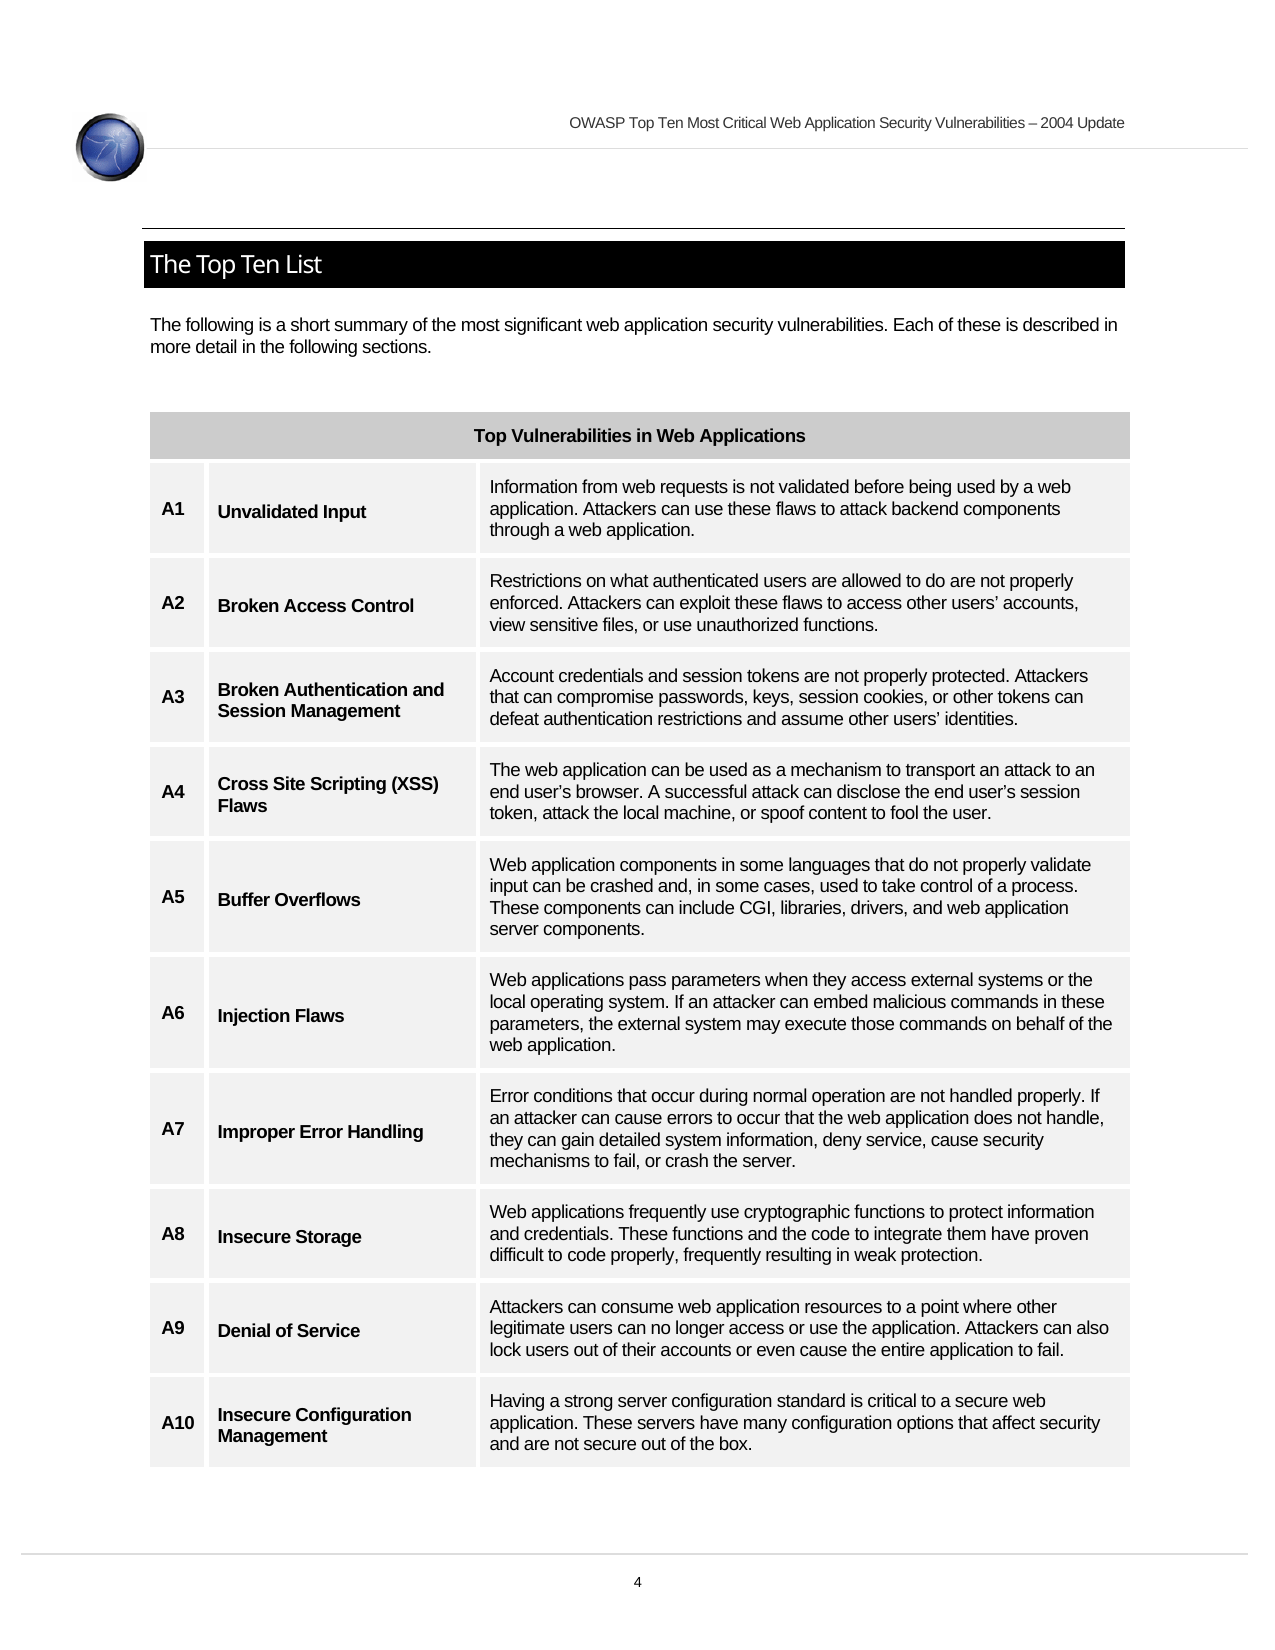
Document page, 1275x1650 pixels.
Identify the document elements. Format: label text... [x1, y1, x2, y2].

table_cell Web applications frequently use cryptographic functions to protect information and credentials. These functions and the code to integrate them have proven difficult to code properly, frequently resulting in weak protection. [480, 1189, 1130, 1278]
table_cell A4 [150, 747, 204, 836]
table_cell A2 [150, 558, 204, 647]
table_cell Denial of Service [209, 1283, 476, 1373]
table_cell Having a strong server configuration standard is critical to a secure web application. These servers have many configuration options that affect security and are not secure out of the box. [480, 1377, 1130, 1467]
table_cell Broken Authentication and Session Management [209, 652, 476, 742]
table_cell Account credentials and session tokens are not properly protected. Attackers that can compromise passwords, keys, session cookies, or other tokens can defeat authentication restrictions and assume other users’ identities. [480, 652, 1130, 742]
table_cell Attackers can consume web application resources to a point where other legitimate users can no longer access or use the application. Attackers can also lock users out of their accounts or even cause the entire application to fail. [480, 1283, 1130, 1373]
table_cell Restrictions on what authenticated users are allowed to do are not properly enforced. Attackers can exploit these flaws to access other users’ accounts, view sensitive files, or use unauthorized functions. [480, 558, 1130, 647]
table_cell Web applications pass parameters when they access external systems or the local operating system. If an attacker can embed malicious commands in these parameters, the external system may execute those commands on behalf of the web application. [480, 957, 1130, 1068]
table_cell Unvalidated Input [209, 463, 476, 553]
text The following is a short summary of the most significant web application security vulnerabilities. Each of these is described in more detail in the following sections. [150, 314, 1125, 357]
table_cell A1 [150, 463, 204, 553]
table_header Top Vulnerabilities in Web Applications [150, 412, 1130, 459]
table_cell Web application components in some languages that do not properly validate input can be crashed and, in some cases, used to take control of a process. These components can include CGI, libraries, drivers, and web application server components. [480, 841, 1130, 952]
table_cell A9 [150, 1283, 204, 1373]
table_cell A10 [150, 1377, 204, 1467]
subtitle The Top Ten List [144, 241, 1125, 288]
table_cell Broken Access Control [209, 558, 476, 647]
table_cell Cross Site Scripting (XSS) Flaws [209, 747, 476, 836]
table_cell Error conditions that occur during normal operation are not handled properly. If an attacker can cause errors to occur that the web application does not handle, they can gain detailed system information, deny service, cause security mechanisms to fail, or crash the server. [480, 1073, 1130, 1184]
table_cell A6 [150, 957, 204, 1068]
table_cell Injection Flaws [209, 957, 476, 1068]
table_cell A5 [150, 841, 204, 952]
table_cell Information from web requests is not validated before being used by a web application. Attackers can use these flaws to attack backend components through a web application. [480, 463, 1130, 553]
table_cell A7 [150, 1073, 204, 1184]
picture [72, 112, 147, 182]
table_cell Insecure Configuration Management [209, 1377, 476, 1467]
table_cell A8 [150, 1189, 204, 1278]
table_cell Insecure Storage [209, 1189, 476, 1278]
table_cell Buffer Overflows [209, 841, 476, 952]
table_cell Improper Error Handling [209, 1073, 476, 1184]
table_cell A3 [150, 652, 204, 742]
table_cell The web application can be used as a mechanism to transport an attack to an end user’s browser. A successful attack can disclose the end user’s session token, attack the local machine, or spoof content to fool the user. [480, 747, 1130, 836]
